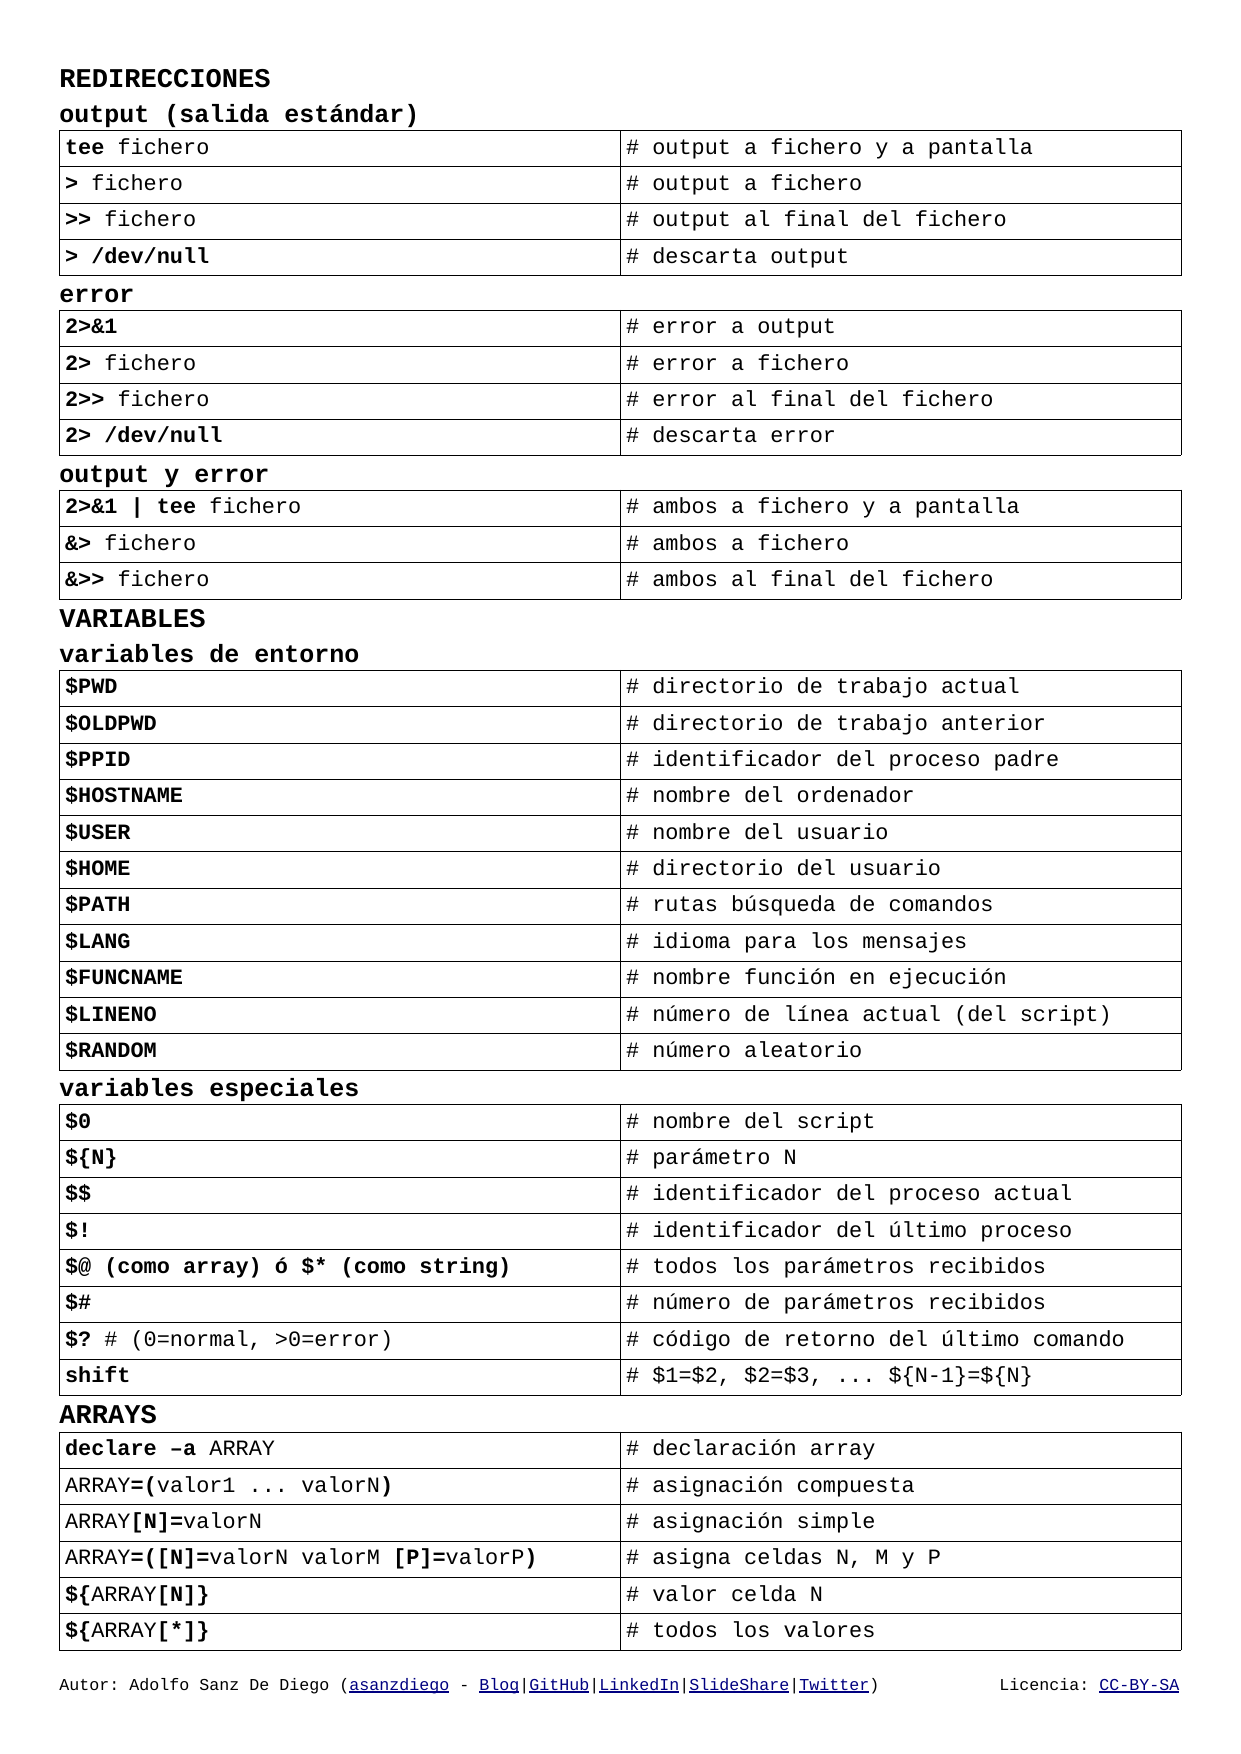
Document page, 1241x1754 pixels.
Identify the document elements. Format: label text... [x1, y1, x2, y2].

table_cell $LANG [60, 925, 620, 961]
table_cell ARRAY[N]=valorN [60, 1505, 620, 1541]
table_header tee fichero [60, 131, 620, 166]
table_cell 2>> fichero [60, 384, 620, 419]
table_cell # descarta output [621, 240, 1181, 275]
table_cell $LINENO [60, 998, 620, 1033]
table_cell ARRAY=([N]=valorN valorM [P]=valorP) [60, 1542, 620, 1577]
table_cell $USER [60, 816, 620, 851]
table_cell # idioma para los mensajes [621, 925, 1181, 961]
table_cell $FUNCNAME [60, 962, 620, 997]
table_header # declaración array [621, 1433, 1181, 1468]
subtitle variables de entorno [59, 641, 1181, 670]
table_cell # código de retorno del último comando [621, 1323, 1181, 1358]
table_cell ARRAY=(valor1 ... valorN) [60, 1469, 620, 1504]
table_cell # asignación compuesta [621, 1469, 1181, 1504]
table_cell # número aleatorio [621, 1034, 1181, 1069]
subtitle output (salida estándar) [59, 102, 1181, 130]
table_cell # valor celda N [621, 1578, 1181, 1613]
subtitle error [59, 281, 1181, 310]
table_cell $OLDPWD [60, 707, 620, 742]
subtitle variables especiales [59, 1076, 1181, 1104]
table_cell # parámetro N [621, 1141, 1181, 1177]
table_cell # identificador del último proceso [621, 1214, 1181, 1249]
table_cell 2> /dev/null [60, 420, 620, 455]
table_cell $PATH [60, 889, 620, 924]
table_cell $HOSTNAME [60, 780, 620, 815]
table_cell # descarta error [621, 420, 1181, 455]
table_cell $RANDOM [60, 1034, 620, 1069]
table_cell # asigna celdas N, M y P [621, 1542, 1181, 1577]
table_cell # output al final del fichero [621, 204, 1181, 239]
table_cell $# [60, 1287, 620, 1322]
table_cell $@ (como array) ó $* (como string) [60, 1250, 620, 1286]
table_cell &> fichero [60, 527, 620, 562]
table_header # ambos a fichero y a pantalla [621, 491, 1181, 526]
table_cell $PPID [60, 744, 620, 779]
table_cell # error a fichero [621, 347, 1181, 382]
table_header $0 [60, 1105, 620, 1140]
table_header # nombre del script [621, 1105, 1181, 1140]
table_cell # output a fichero [621, 167, 1181, 203]
table_header $PWD [60, 671, 620, 706]
table_cell shift [60, 1360, 620, 1395]
table_cell # número de parámetros recibidos [621, 1287, 1181, 1322]
table_cell ${N} [60, 1141, 620, 1177]
table_cell $? # (0=normal, >0=error) [60, 1323, 620, 1358]
table_cell # nombre del usuario [621, 816, 1181, 851]
table_header # error a output [621, 311, 1181, 346]
table_cell $! [60, 1214, 620, 1249]
table_cell # error al final del fichero [621, 384, 1181, 419]
table_cell # rutas búsqueda de comandos [621, 889, 1181, 924]
table_cell # identificador del proceso actual [621, 1178, 1181, 1213]
table_cell $HOME [60, 852, 620, 888]
table_cell # $1=$2, $2=$3, ... ${N-1}=${N} [621, 1360, 1181, 1395]
table_cell # directorio del usuario [621, 852, 1181, 888]
table_cell # todos los valores [621, 1614, 1181, 1650]
table_cell > /dev/null [60, 240, 620, 275]
table_cell # identificador del proceso padre [621, 744, 1181, 779]
subtitle output y error [59, 461, 1181, 489]
table_header # directorio de trabajo actual [621, 671, 1181, 706]
table_cell $$ [60, 1178, 620, 1213]
subtitle Redirecciones [59, 65, 1181, 96]
table_cell # ambos al final del fichero [621, 563, 1181, 599]
subtitle Variables [59, 605, 1181, 635]
table_cell # todos los parámetros recibidos [621, 1250, 1181, 1286]
table_header 2>&1 [60, 311, 620, 346]
subtitle Arrays [59, 1401, 1181, 1432]
table_cell ${ARRAY[*]} [60, 1614, 620, 1650]
table_cell > fichero [60, 167, 620, 203]
table_cell ${ARRAY[N]} [60, 1578, 620, 1613]
table_cell # directorio de trabajo anterior [621, 707, 1181, 742]
table_header # output a fichero y a pantalla [621, 131, 1181, 166]
table_cell # nombre del ordenador [621, 780, 1181, 815]
table_cell # ambos a fichero [621, 527, 1181, 562]
table_cell 2> fichero [60, 347, 620, 382]
table_cell # número de línea actual (del script) [621, 998, 1181, 1033]
table_header declare –a ARRAY [60, 1433, 620, 1468]
table_cell >> fichero [60, 204, 620, 239]
table_header 2>&1 | tee fichero [60, 491, 620, 526]
table_cell # nombre función en ejecución [621, 962, 1181, 997]
table_cell &>> fichero [60, 563, 620, 599]
table_cell # asignación simple [621, 1505, 1181, 1541]
